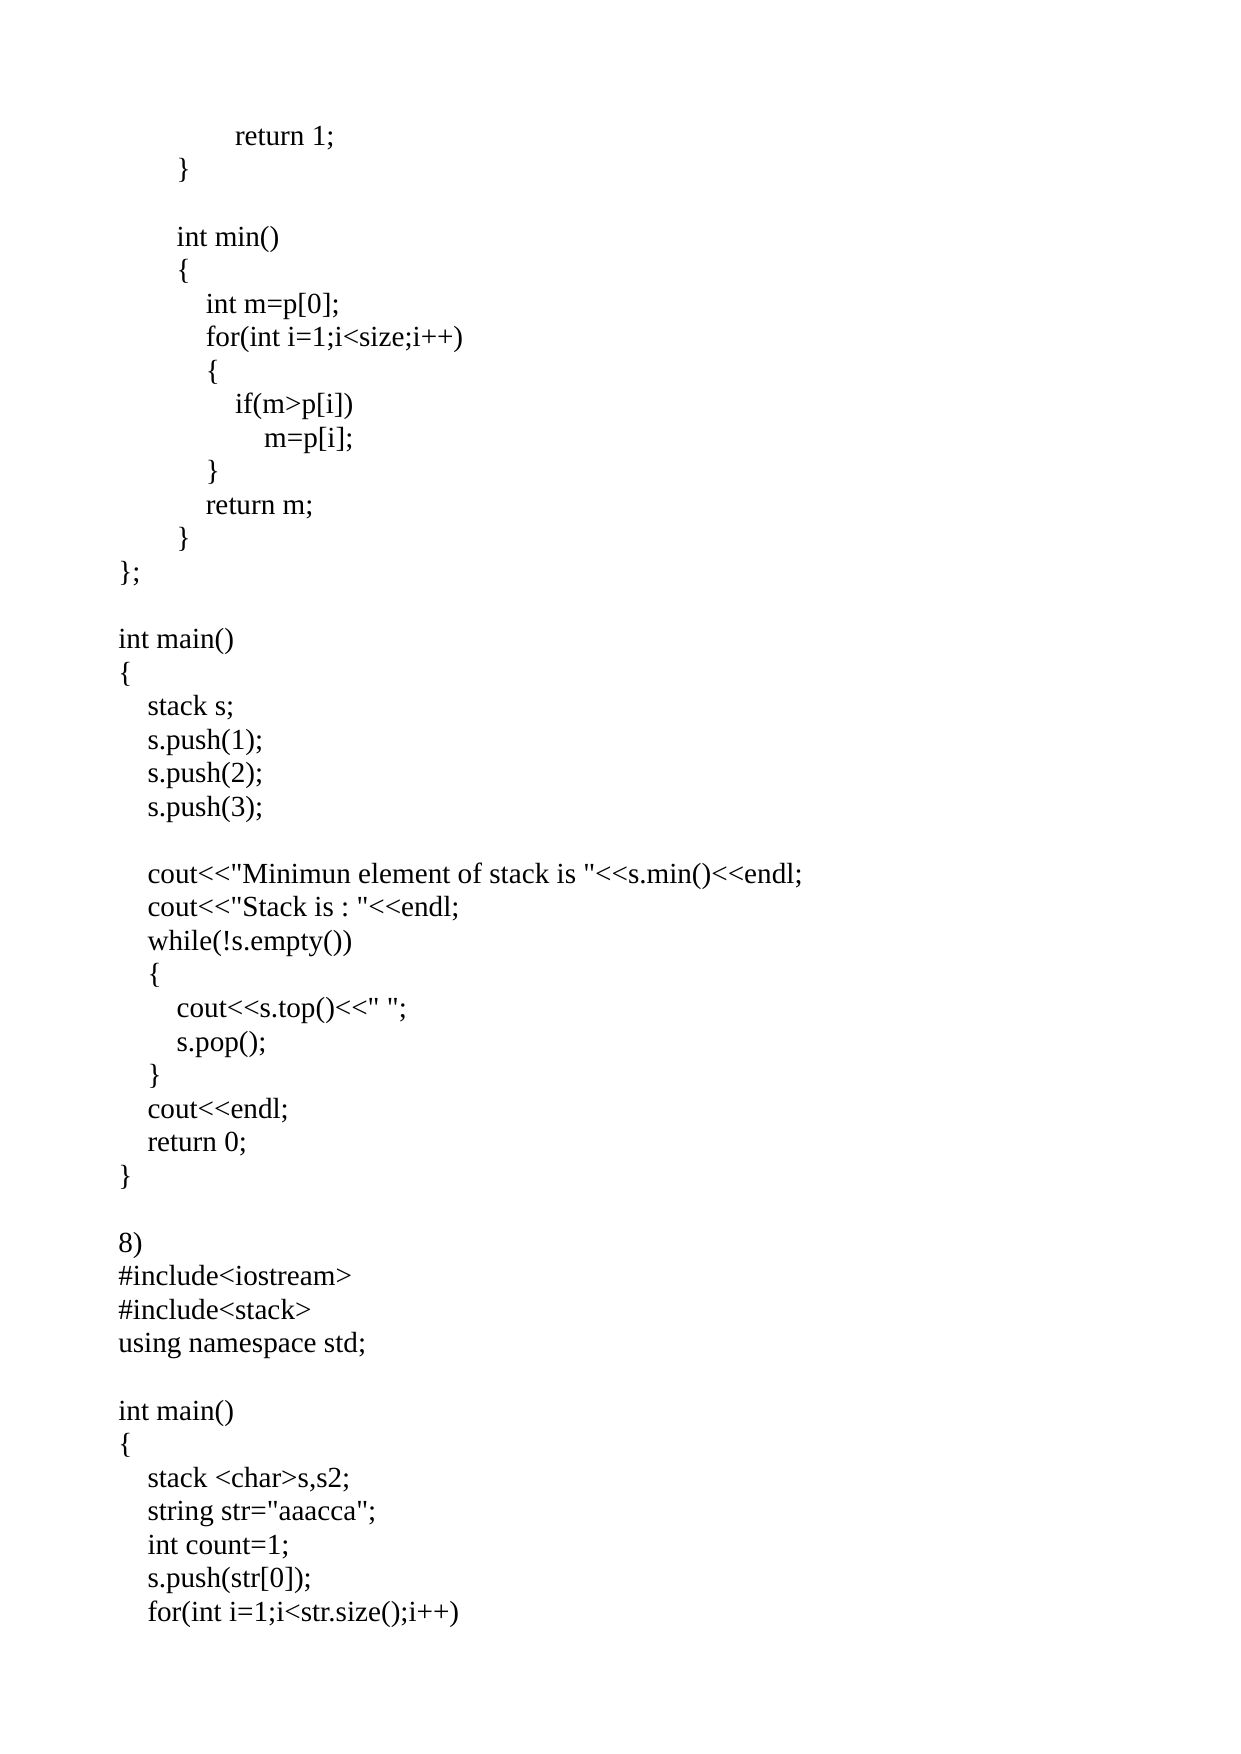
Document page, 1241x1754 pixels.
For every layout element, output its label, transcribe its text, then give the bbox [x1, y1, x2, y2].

text if(m>p[i]) [118, 386, 1122, 420]
text int count=1; [118, 1527, 1122, 1560]
text for(int i=1;i<size;i++) [118, 319, 1122, 353]
text { [118, 655, 1122, 688]
text s.pop(); [118, 1024, 1122, 1057]
text int main() [118, 621, 1122, 655]
text stack s; [118, 688, 1122, 722]
text } [118, 152, 1122, 185]
text m=p[i]; [118, 420, 1122, 453]
text } [118, 453, 1122, 487]
text s.push(3); [118, 789, 1122, 822]
text { [118, 1426, 1122, 1460]
text cout<<"Stack is : "<<endl; [118, 889, 1122, 923]
text s.push(1); [118, 722, 1122, 755]
text #include<stack> [118, 1292, 1122, 1326]
text } [118, 1158, 1122, 1191]
text int m=p[0]; [118, 286, 1122, 319]
text 8) [118, 1225, 1122, 1258]
text return 1; [118, 118, 1122, 152]
text string str="aaacca"; [118, 1493, 1122, 1527]
text stack <char>s,s2; [118, 1460, 1122, 1493]
text } [118, 1057, 1122, 1091]
text cout<<"Minimun element of stack is "<<s.min()<<endl; [118, 856, 1122, 889]
text for(int i=1;i<str.size();i++) [118, 1594, 1122, 1627]
text } [118, 521, 1122, 554]
text s.push(2); [118, 755, 1122, 789]
text s.push(str[0]); [118, 1560, 1122, 1594]
text int min() [118, 219, 1122, 252]
text return 0; [118, 1124, 1122, 1158]
text { [118, 957, 1122, 990]
text }; [118, 554, 1122, 588]
text cout<<endl; [118, 1091, 1122, 1124]
text #include<iostream> [118, 1258, 1122, 1292]
text { [118, 353, 1122, 386]
text { [118, 252, 1122, 286]
text while(!s.empty()) [118, 923, 1122, 957]
text cout<<s.top()<<" "; [118, 990, 1122, 1024]
text return m; [118, 487, 1122, 521]
text using namespace std; [118, 1326, 1122, 1359]
text int main() [118, 1393, 1122, 1426]
